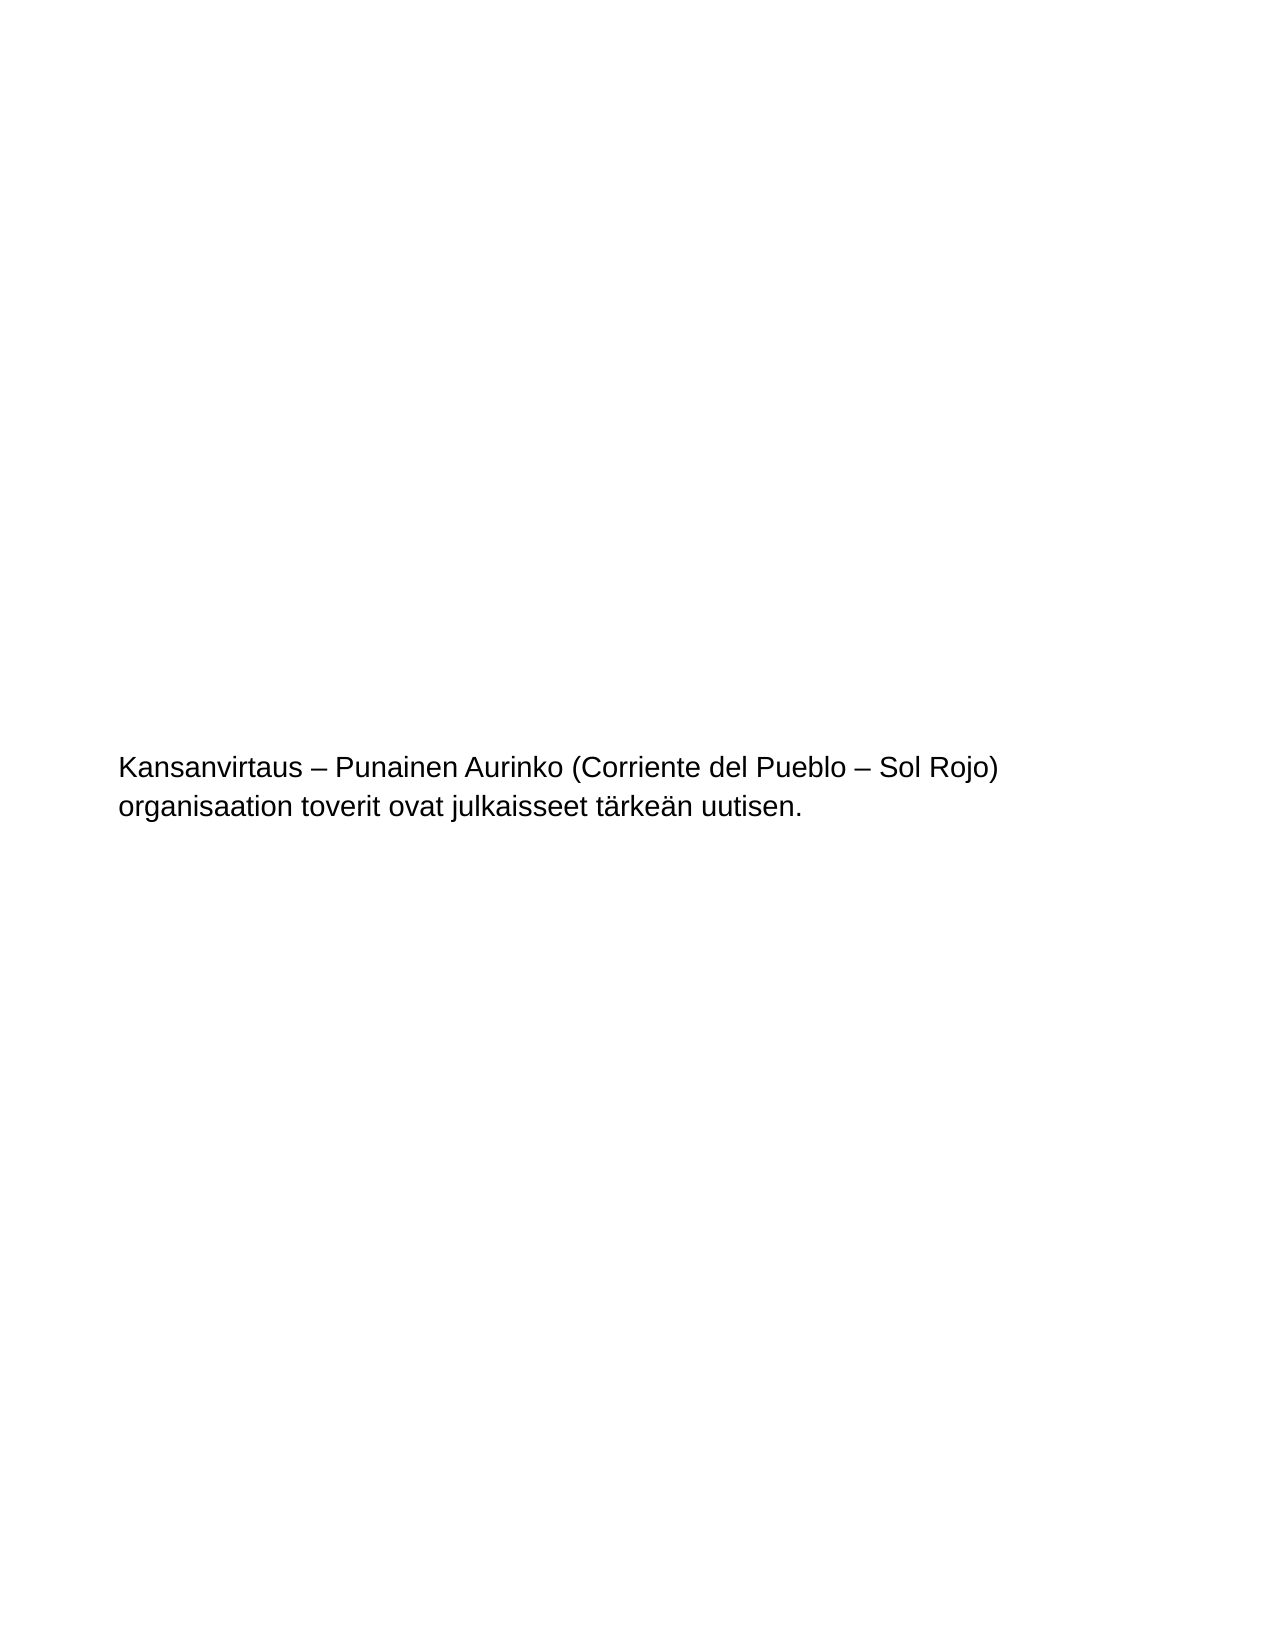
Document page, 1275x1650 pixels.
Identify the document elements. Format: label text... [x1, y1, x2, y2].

text Kansanvirtaus – Punainen Aurinko (Corriente del Pueblo – Sol Rojo) organisaation toverit ovat julkaisseet tärkeän uutisen. [118, 750, 1157, 822]
